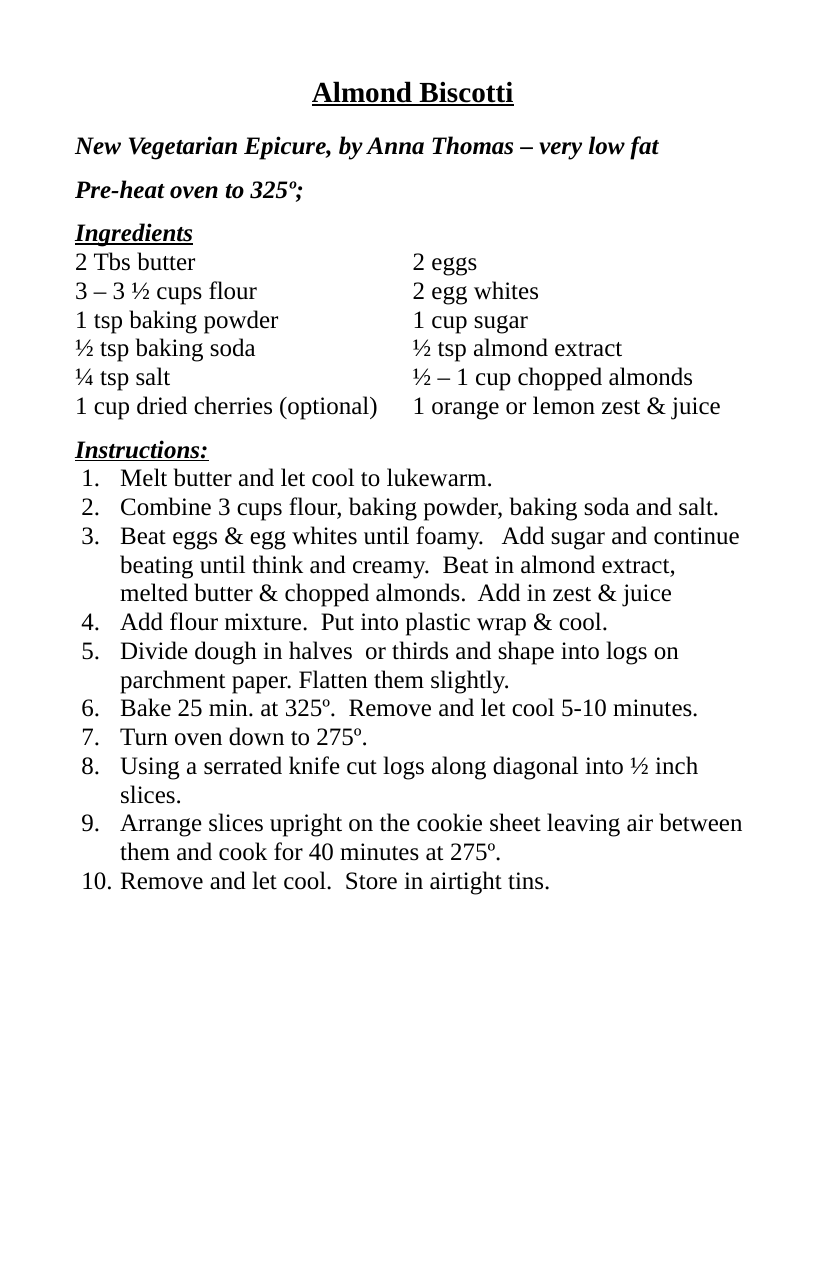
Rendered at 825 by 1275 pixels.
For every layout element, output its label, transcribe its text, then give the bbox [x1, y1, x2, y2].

text ½ tsp almond extract [412, 333, 750, 362]
text 2 eggs [412, 247, 750, 276]
list Turn oven down to 275º. [75, 722, 750, 751]
list Add flour mixture. Put into plastic wrap & cool. [75, 607, 750, 636]
text ½ tsp baking soda [75, 333, 412, 362]
text 3 – 3 ½ cups flour [75, 276, 412, 305]
subtitle Almond Biscotti [75, 75, 750, 108]
list Bake 25 min. at 325º. Remove and let cool 5-10 minutes. [75, 693, 750, 722]
list Melt butter and let cool to lukewarm. [75, 463, 750, 492]
list Beat eggs & egg whites until foamy. Add sugar and continue beating until think and creamy. Beat in almond extract, melted butter & chopped almonds. Add in zest & juice [75, 521, 750, 607]
list Divide dough in halves or thirds and shape into logs on parchment paper. Flatten them slightly. [75, 636, 750, 693]
list Remove and let cool. Store in airtight tins. [75, 866, 750, 895]
text 2 Tbs butter [75, 247, 412, 276]
list Combine 3 cups flour, baking powder, baking soda and salt. [75, 492, 750, 521]
text 1 cup sugar [412, 305, 750, 333]
text 1 tsp baking powder [75, 305, 412, 333]
subtitle Instructions: [75, 435, 750, 463]
text 1 cup dried cherries (optional) [75, 391, 412, 420]
subtitle New Vegetarian Epicure, by Anna Thomas – very low fat [75, 131, 750, 160]
list Arrange slices upright on the cookie sheet leaving air between them and cook for 40 minutes at 275º. [75, 808, 750, 866]
text 2 egg whites [412, 276, 750, 305]
text ½ – 1 cup chopped almonds [412, 362, 750, 391]
subtitle Ingredients [75, 218, 750, 247]
subtitle Pre-heat oven to 325º; [75, 175, 750, 203]
text ¼ tsp salt [75, 362, 412, 391]
list Using a serrated knife cut logs along diagonal into ½ inch slices. [75, 751, 750, 808]
text 1 orange or lemon zest & juice [412, 391, 750, 420]
